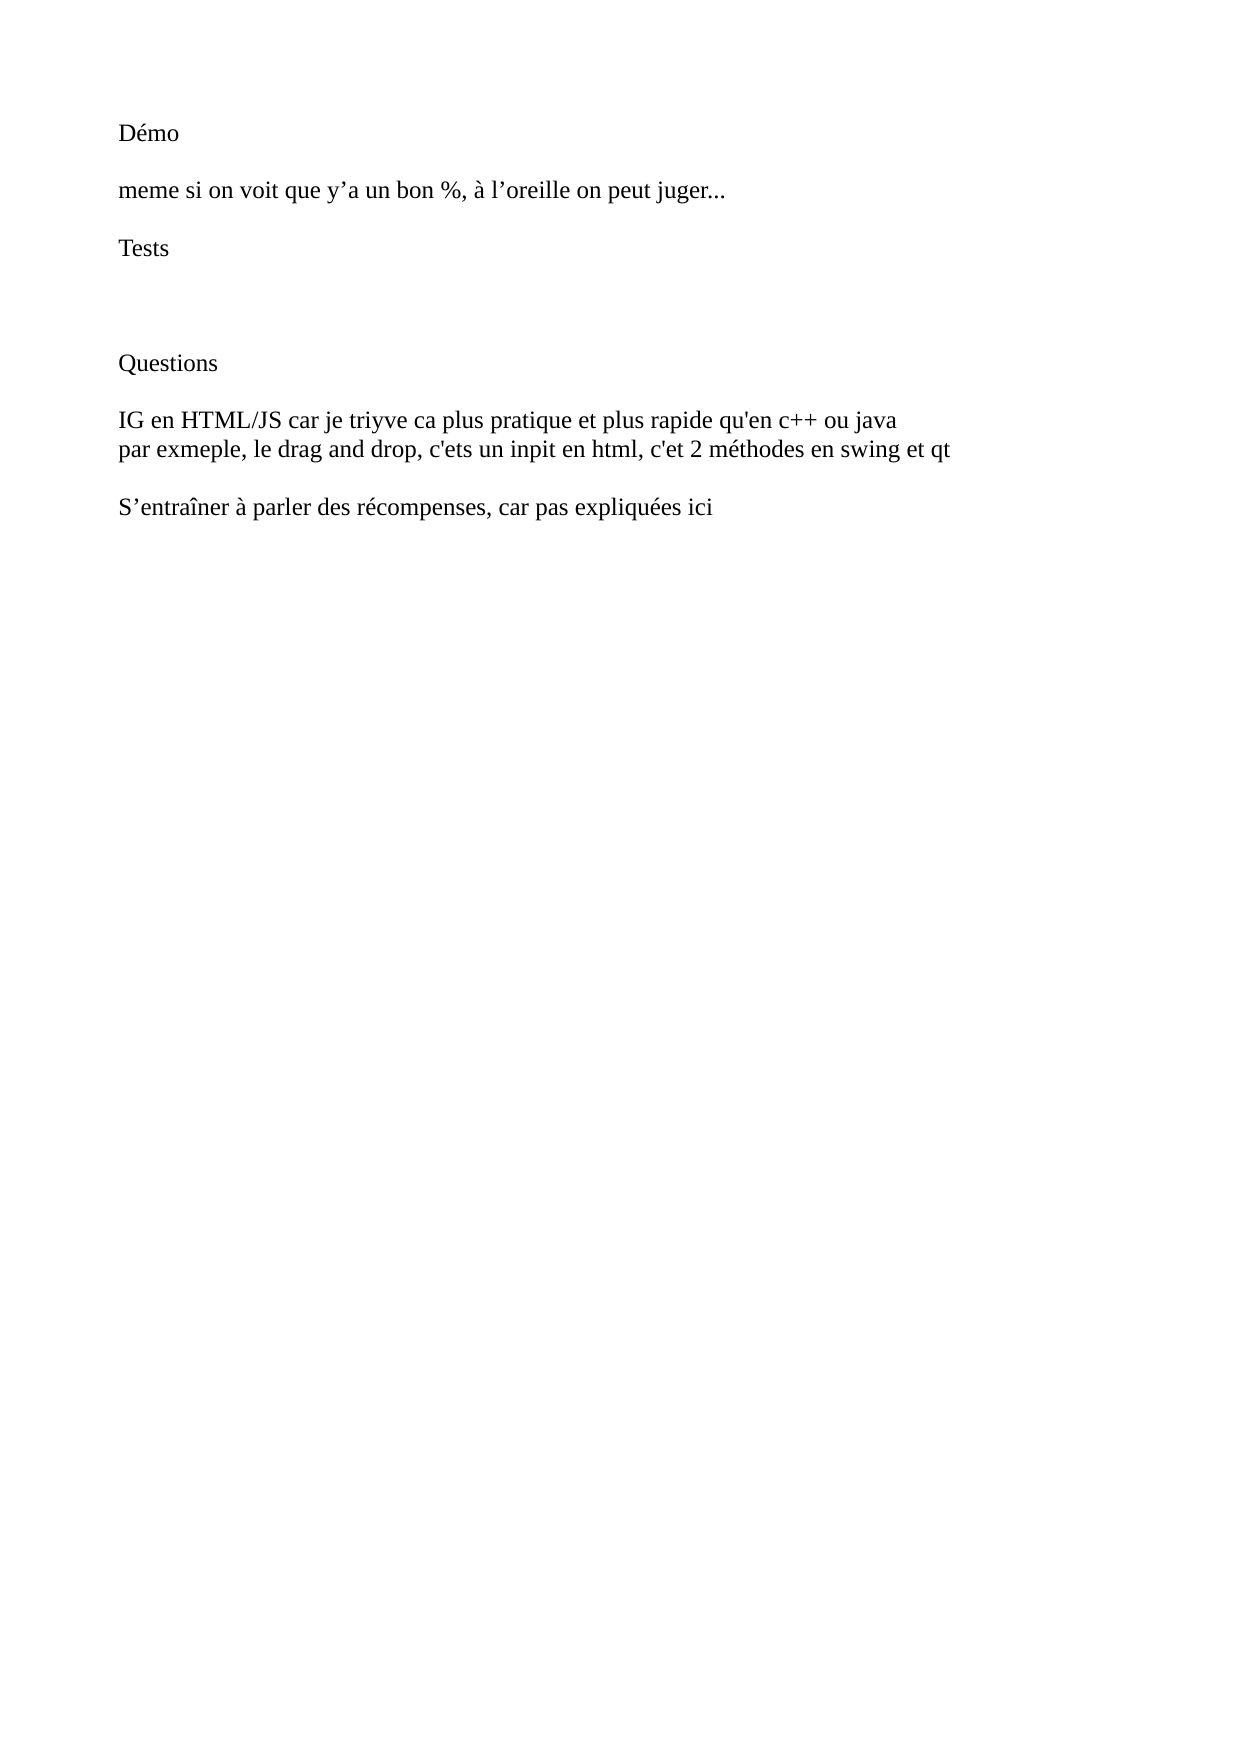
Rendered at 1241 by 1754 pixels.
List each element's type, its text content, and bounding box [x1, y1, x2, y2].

text Démo [118, 118, 1122, 147]
text IG en HTML/JS car je triyve ca plus pratique et plus rapide qu'en c++ ou java [118, 406, 1122, 434]
text Questions [118, 348, 1122, 377]
text par exmeple, le drag and drop, c'ets un inpit en html, c'et 2 méthodes en swing et qt [118, 434, 1122, 463]
text S’entraîner à parler des récompenses, car pas expliquées ici [118, 492, 1122, 521]
text meme si on voit que y’a un bon %, à l’oreille on peut juger... [118, 176, 1122, 204]
text Tests [118, 233, 1122, 262]
